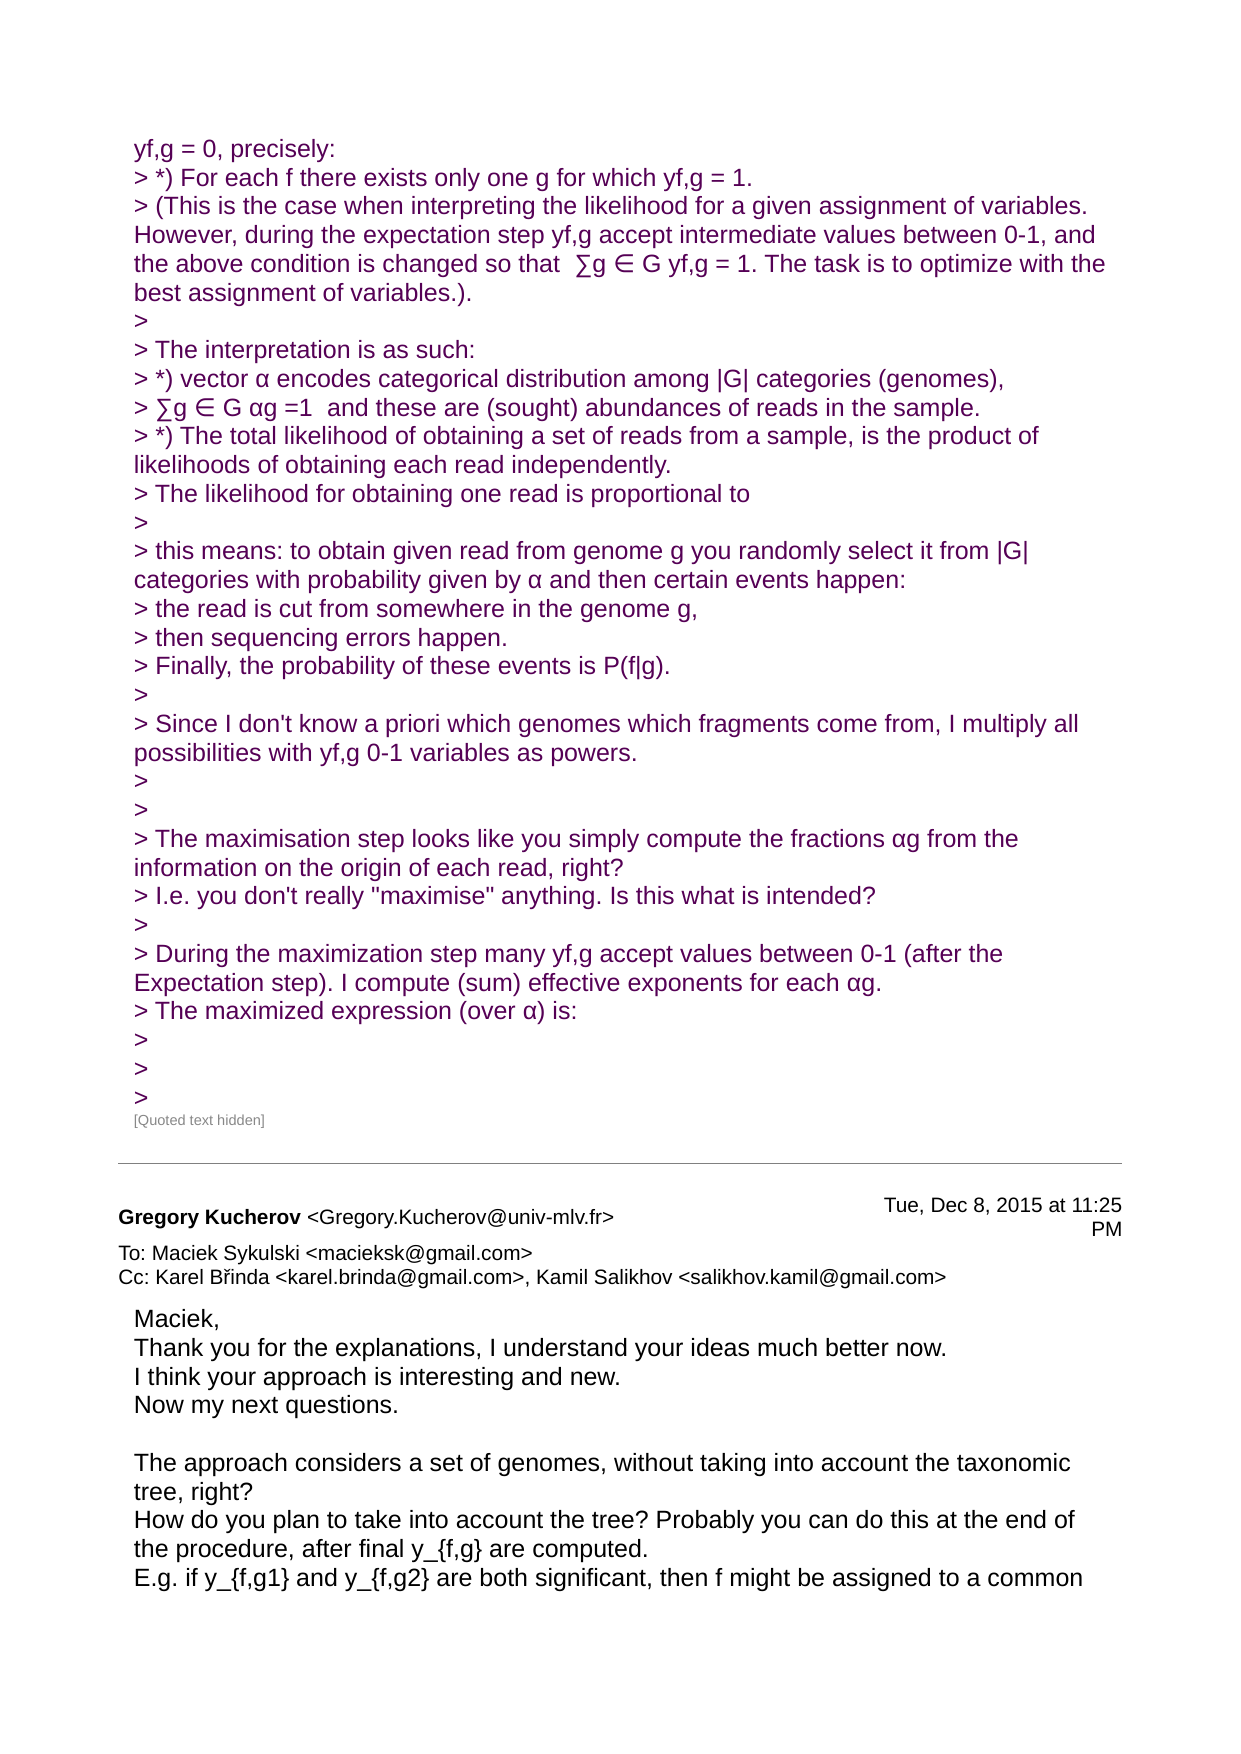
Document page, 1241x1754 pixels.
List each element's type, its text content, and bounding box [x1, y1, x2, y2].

table_header Gregory Kucherov <Gregory.Kucherov@univ-mlv.fr> [118, 1193, 850, 1241]
table_cell To: Maciek Sykulski <macieksk@gmail.com> Cc: Karel Břinda <karel.brinda@gmail.com>, Kamil Salikhov <salikhov.kamil@gmail.com> [118, 1241, 1122, 1289]
table_header Maciek, Thank you for the explanations, I understand your ideas much better now. I think your approach is interesting and new. Now my next questions. The approach considers a set of genomes, without taking into account the taxonomic tree, right? How do you plan to take into account the tree? Probably you can do this at the end of the procedure, after final y_{f,g} are computed. E.g. if y_{f,g1} and y_{f,g2} are both significant, then f might be assigned to a common [118, 1289, 1122, 1607]
table_header Tue, Dec 8, 2015 at 11:25 PM [850, 1193, 1122, 1241]
table_cell [118, 1144, 1122, 1148]
table_header yf,g = 0, precisely: > *) For each f there exists only one g for which yf,g = 1. > (This is the case when interpreting the likelihood for a given assignment of variables. However, during the expectation step yf,g accept intermediate values between 0-1, and the above condition is changed so that ∑g ∈ G yf,g = 1. The task is to optimize with the best assignment of variables.). > > The interpretation is as such: > *) vector α encodes categorical distribution among |G| categories (genomes), > ∑g ∈ G αg =1 and these are (sought) abundances of reads in the sample. > *) The total likelihood of obtaining a set of reads from a sample, is the product of likelihoods of obtaining each read independently. > The likelihood for obtaining one read is proportional to > > this means: to obtain given read from genome g you randomly select it from |G| categories with probability given by α and then certain events happen: > the read is cut from somewhere in the genome g, > then sequencing errors happen. > Finally, the probability of these events is P(f|g). > > Since I don't know a priori which genomes which fragments come from, I multiply all possibilities with yf,g 0-1 variables as powers. > > > The maximisation step looks like you simply compute the fractions αg from the information on the origin of each read, right? > I.e. you don't really "maximise" anything. Is this what is intended? > > During the maximization step many yf,g accept values between 0-1 (after the Expectation step). I compute (sum) effective exponents for each αg. > The maximized expression (over α) is: > > > [Quoted text hidden] [118, 118, 1122, 1144]
